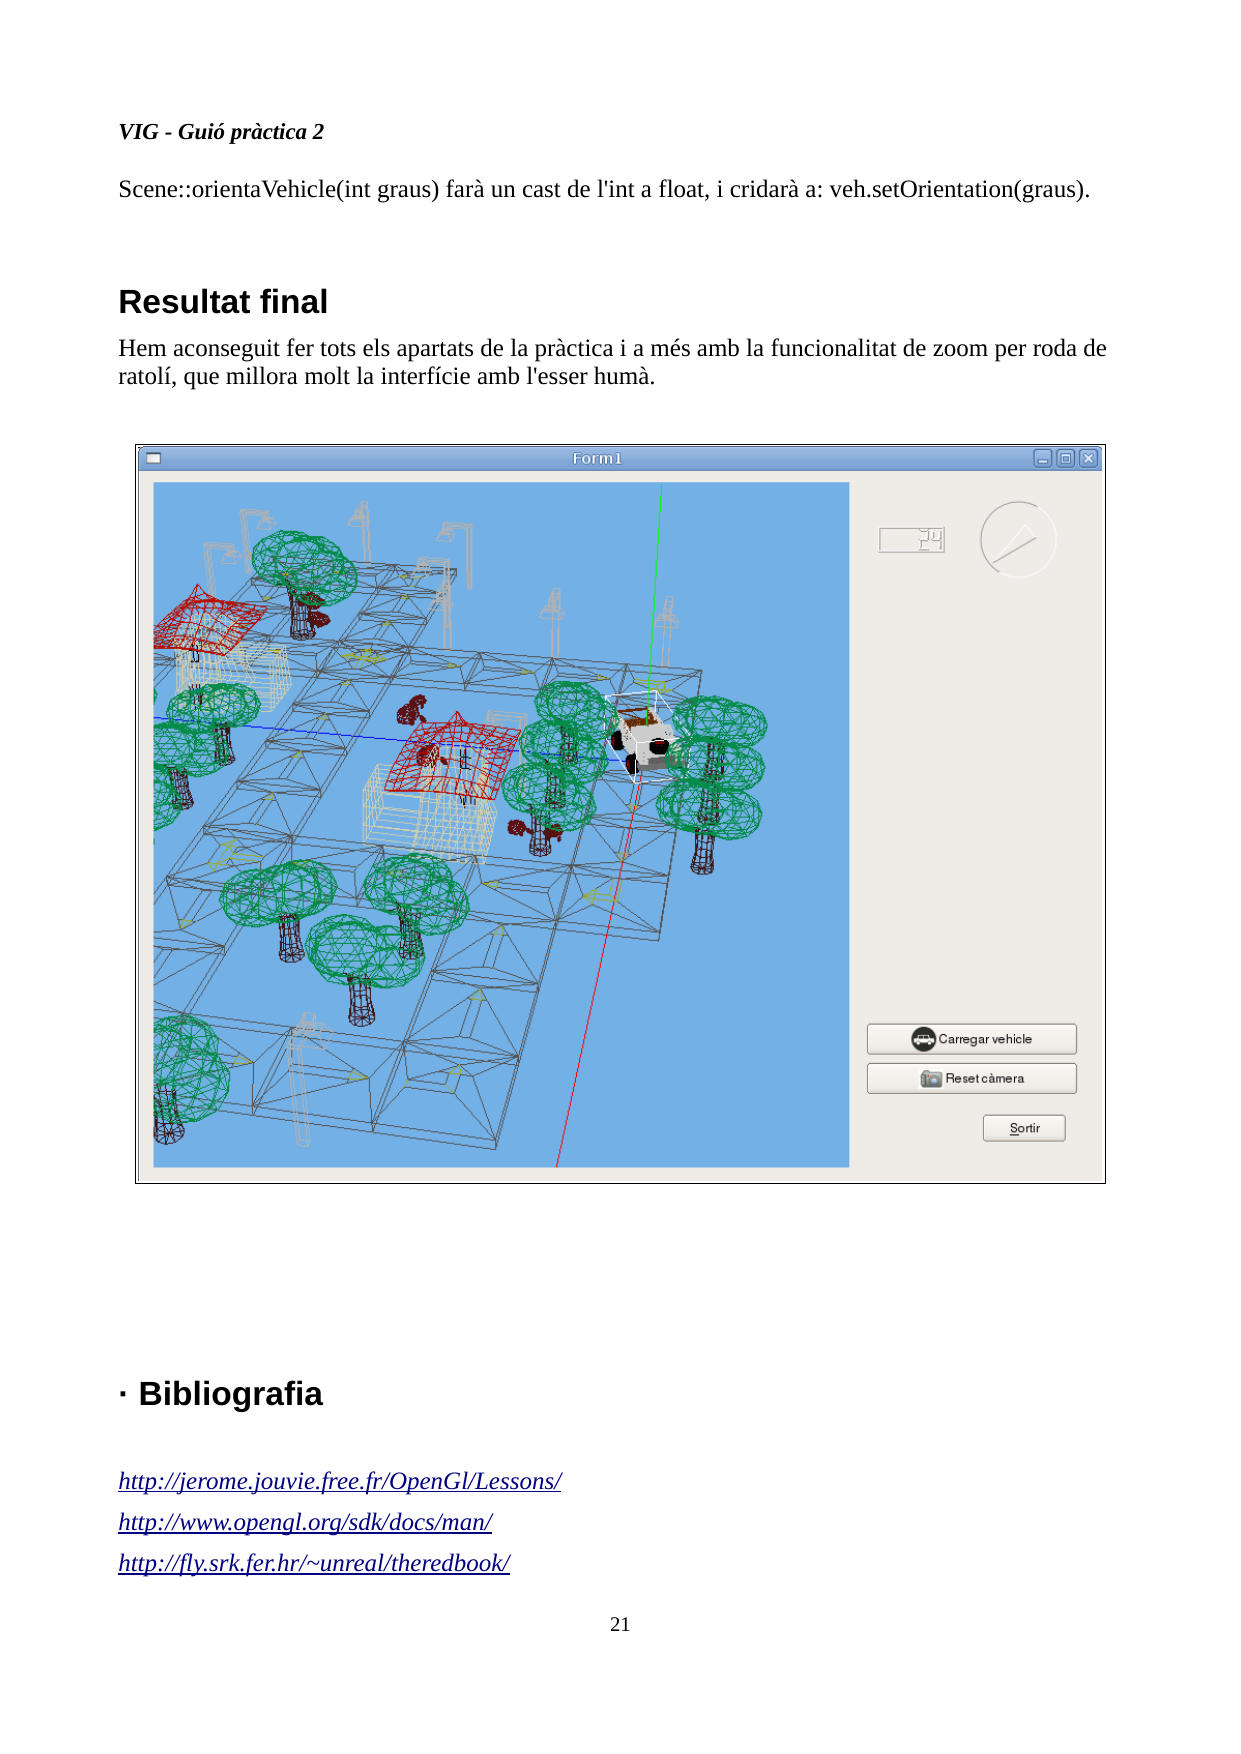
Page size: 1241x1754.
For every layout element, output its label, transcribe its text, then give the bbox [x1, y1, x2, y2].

subtitle · Bibliografia [118, 1373, 1122, 1412]
subtitle Resultat final [118, 281, 1122, 320]
text http://jerome.jouvie.free.fr/OpenGl/Lessons/ [118, 1466, 1122, 1495]
text http://fly.srk.fer.hr/~unreal/theredbook/ [118, 1548, 1122, 1577]
picture [138, 446, 1102, 1181]
text Scene::orientaVehicle(int graus) farà un cast de l'int a float, i cridarà a: veh.setOrientation(graus). [118, 174, 1122, 203]
text http://www.opengl.org/sdk/docs/man/ [118, 1507, 1122, 1536]
text Hem aconseguit fer tots els apartats de la pràctica i a més amb la funcionalitat de zoom per roda de ratolí, que millora molt la interfície amb l'esser humà. [118, 333, 1122, 390]
